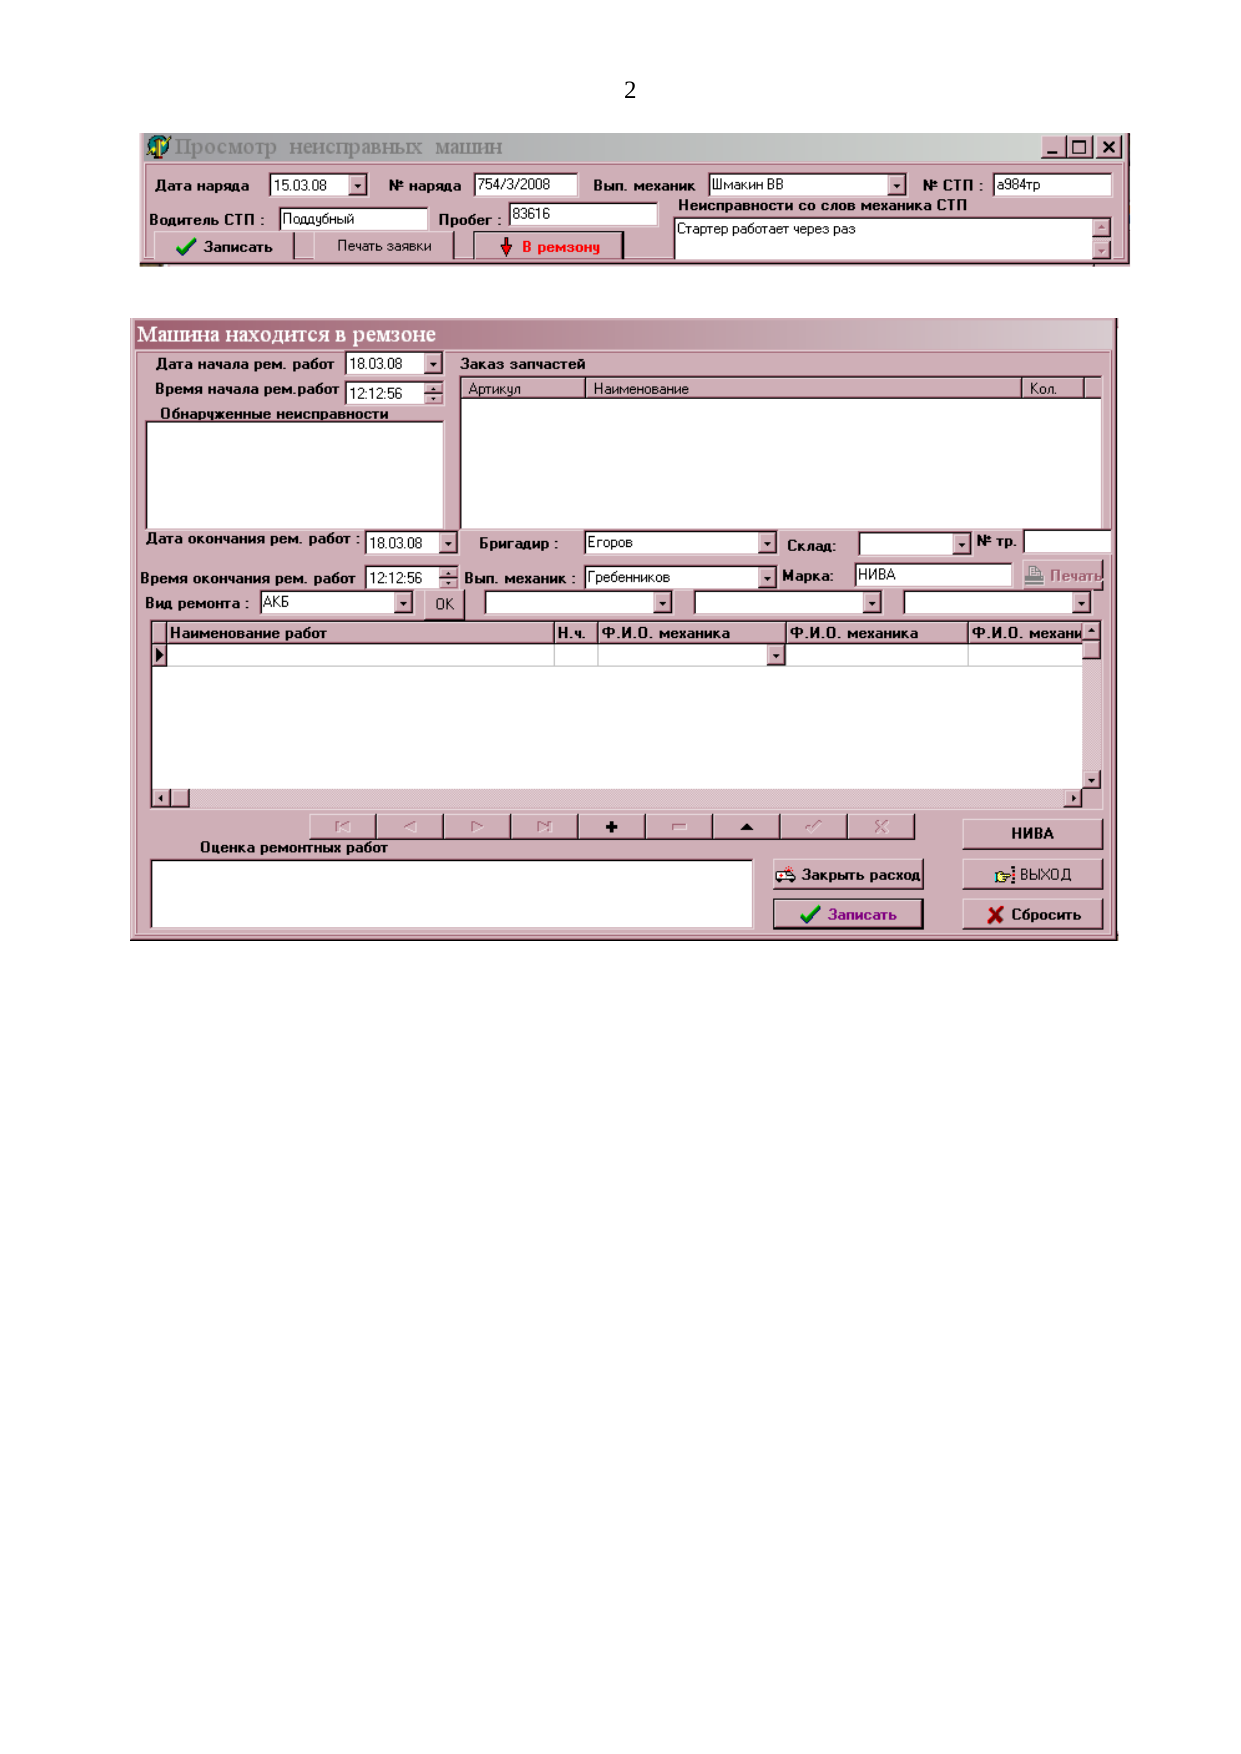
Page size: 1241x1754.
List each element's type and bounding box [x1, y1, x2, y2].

picture [130, 318, 1121, 941]
picture [139, 133, 1130, 268]
